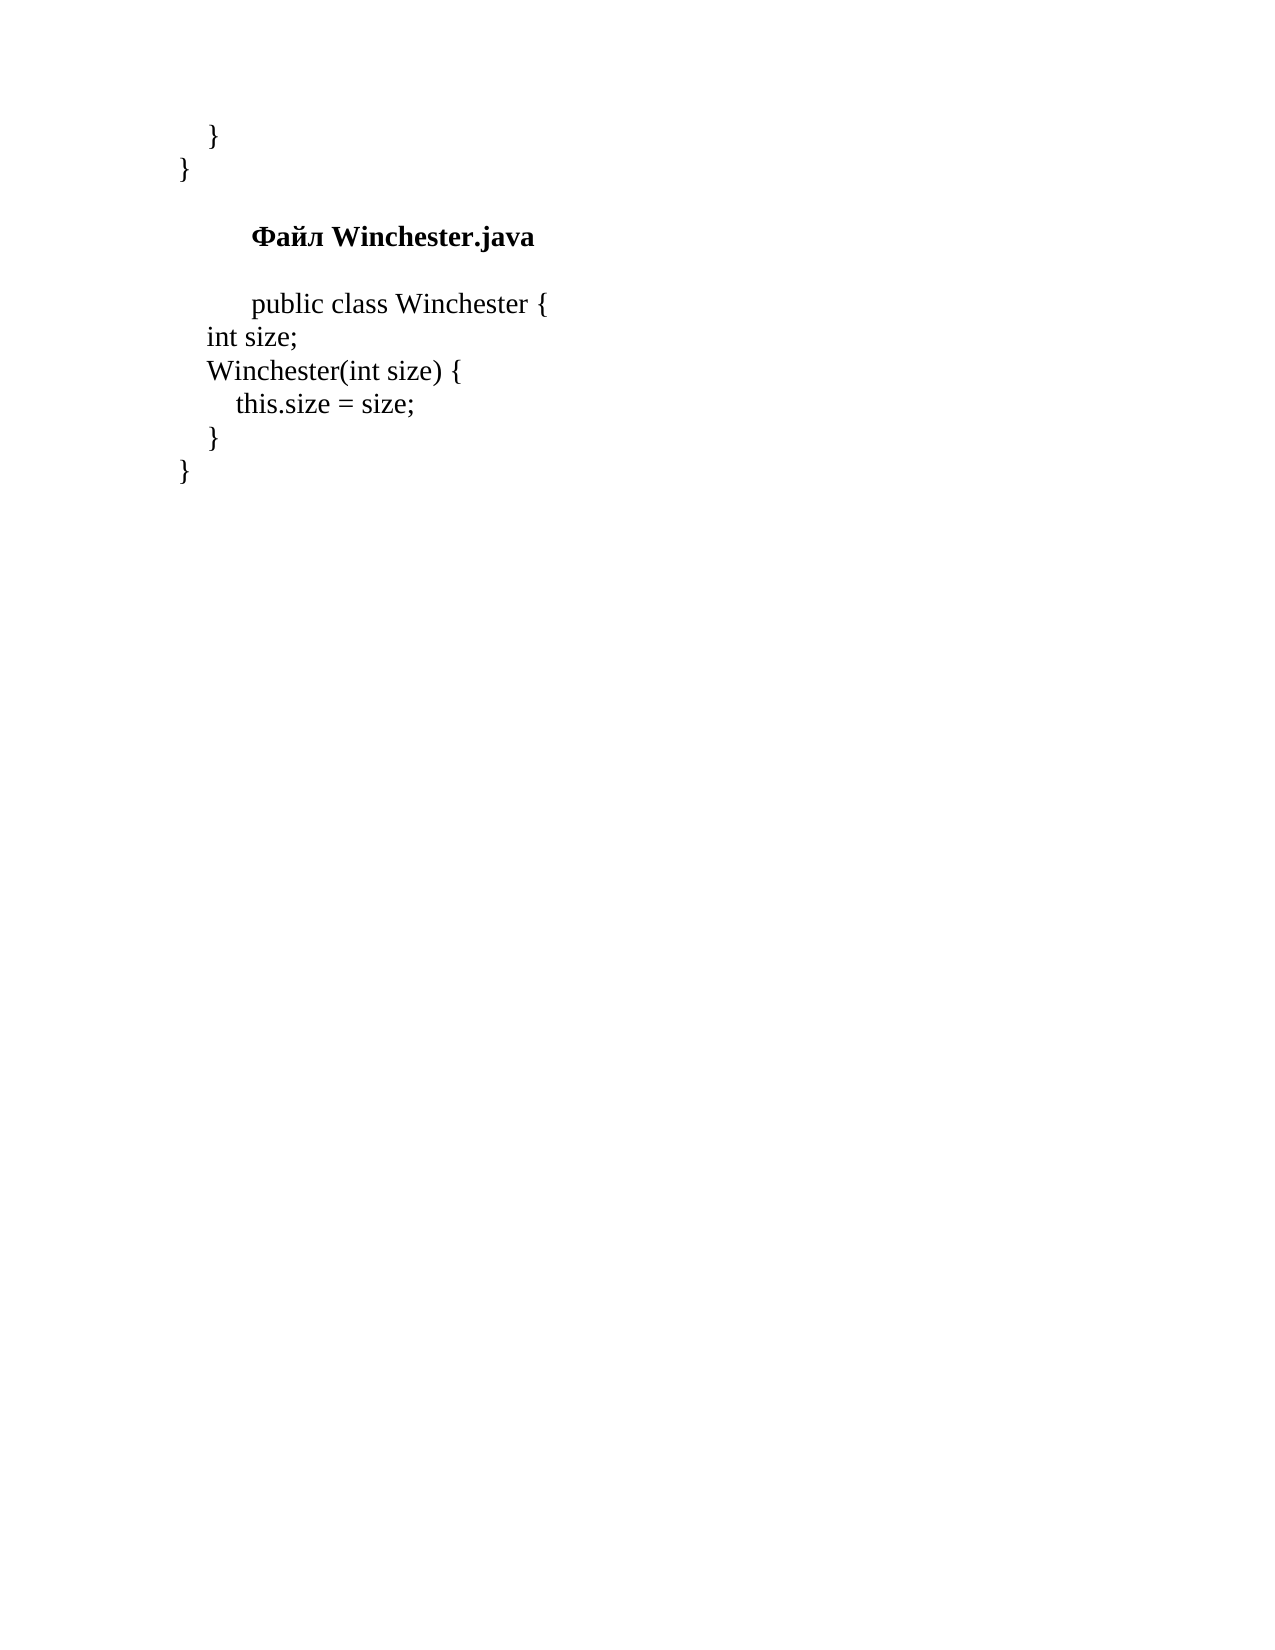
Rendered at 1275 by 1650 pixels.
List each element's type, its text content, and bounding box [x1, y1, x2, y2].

text Файл Winchester.java [177, 219, 1216, 252]
text public class Winchester { int size; Winchester(int size) { this.size = size; } } [177, 286, 1216, 487]
text } } [177, 118, 1216, 185]
